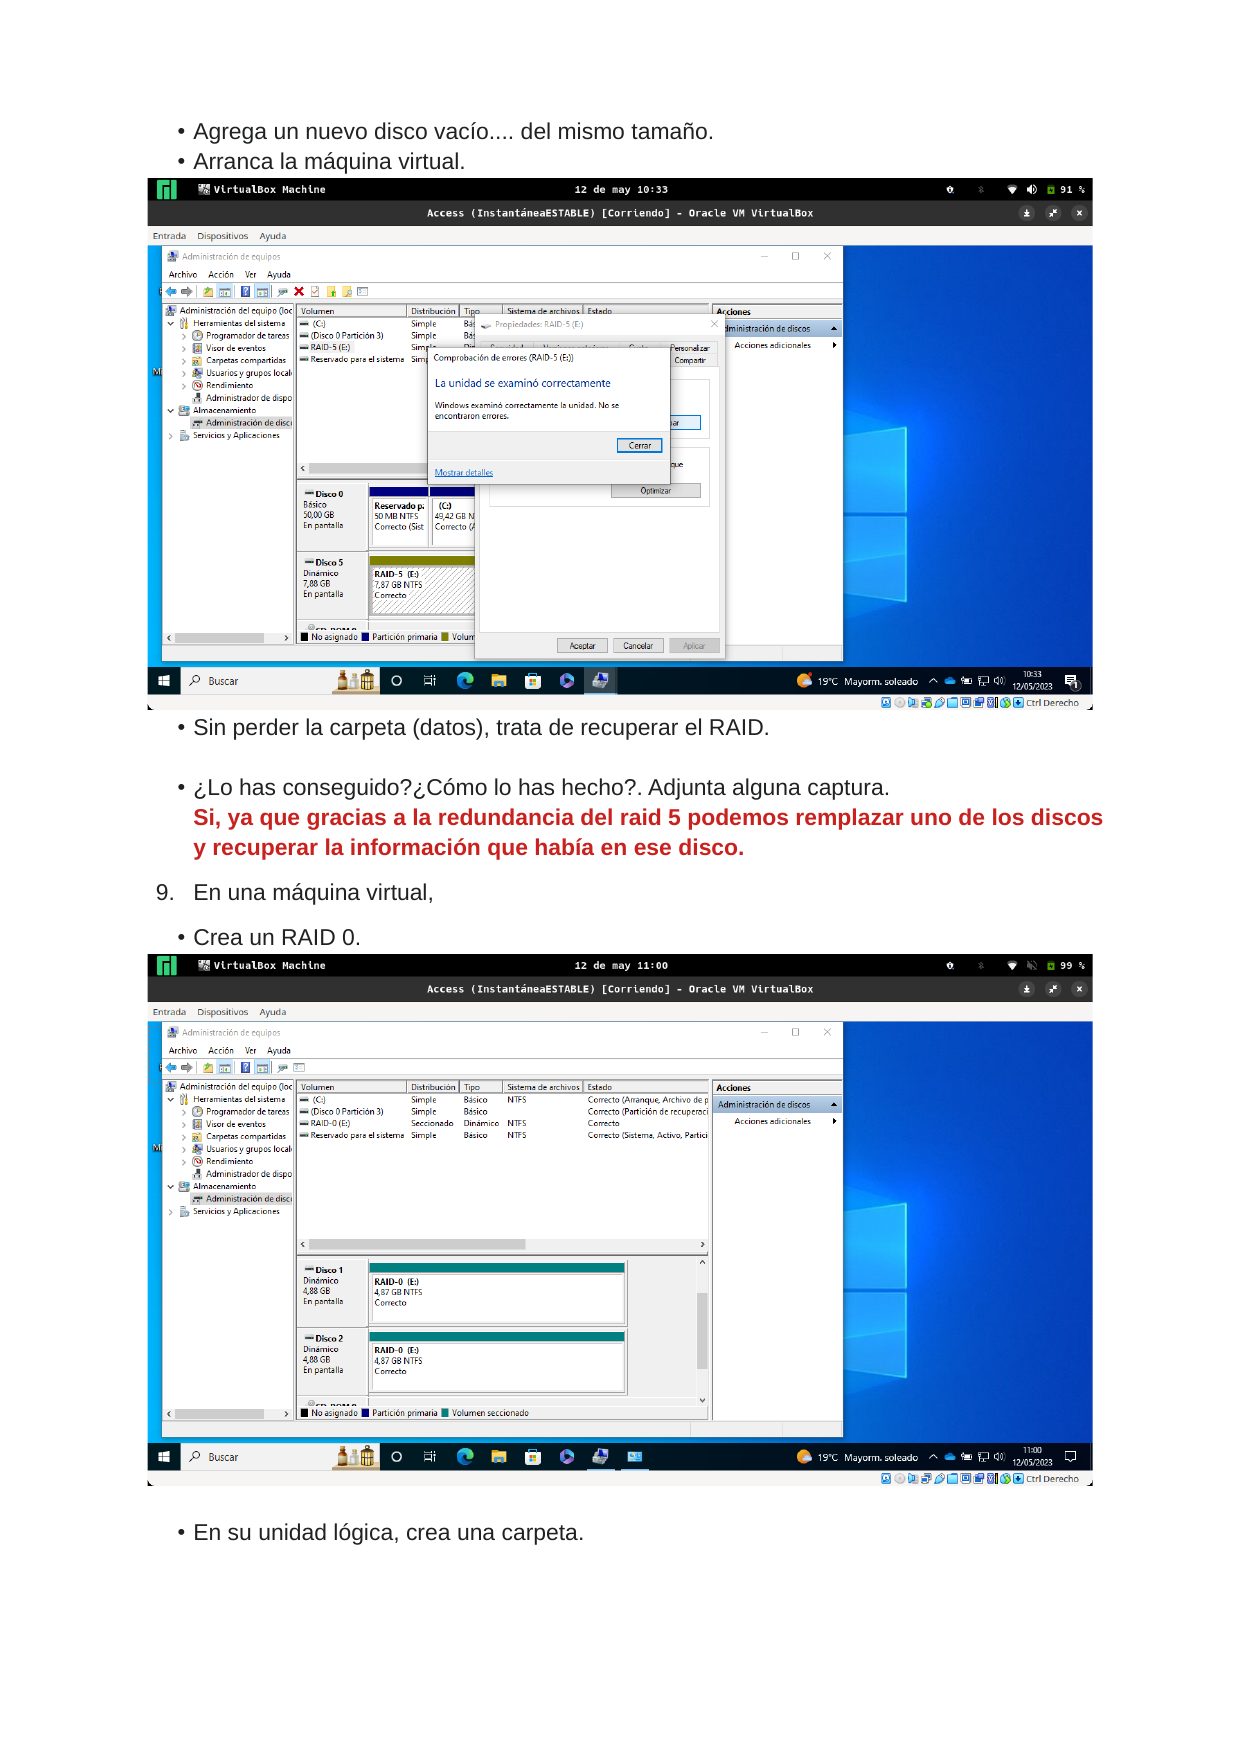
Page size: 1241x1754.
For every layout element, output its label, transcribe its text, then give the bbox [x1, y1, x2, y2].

list Agrega un nuevo disco vacío.... del mismo tamaño. [177, 118, 1122, 144]
picture [147, 178, 1093, 710]
list En una máquina virtual, [156, 879, 1122, 906]
list Crea un RAID 0. [177, 924, 1122, 950]
list Sin perder la carpeta (datos), trata de recuperar el RAID. [177, 178, 1122, 770]
list En su unidad lógica, crea una carpeta. [177, 1519, 1122, 1546]
list Arranca la máquina virtual. [177, 148, 1122, 175]
list ¿Lo has conseguido?¿Cómo lo has hecho?. Adjunta alguna captura. Si, ya que gracias a la redundancia del raid 5 podemos remplazar uno de los discos y recuperar la información que había en ese disco. [177, 774, 1122, 861]
picture [147, 954, 1093, 1486]
